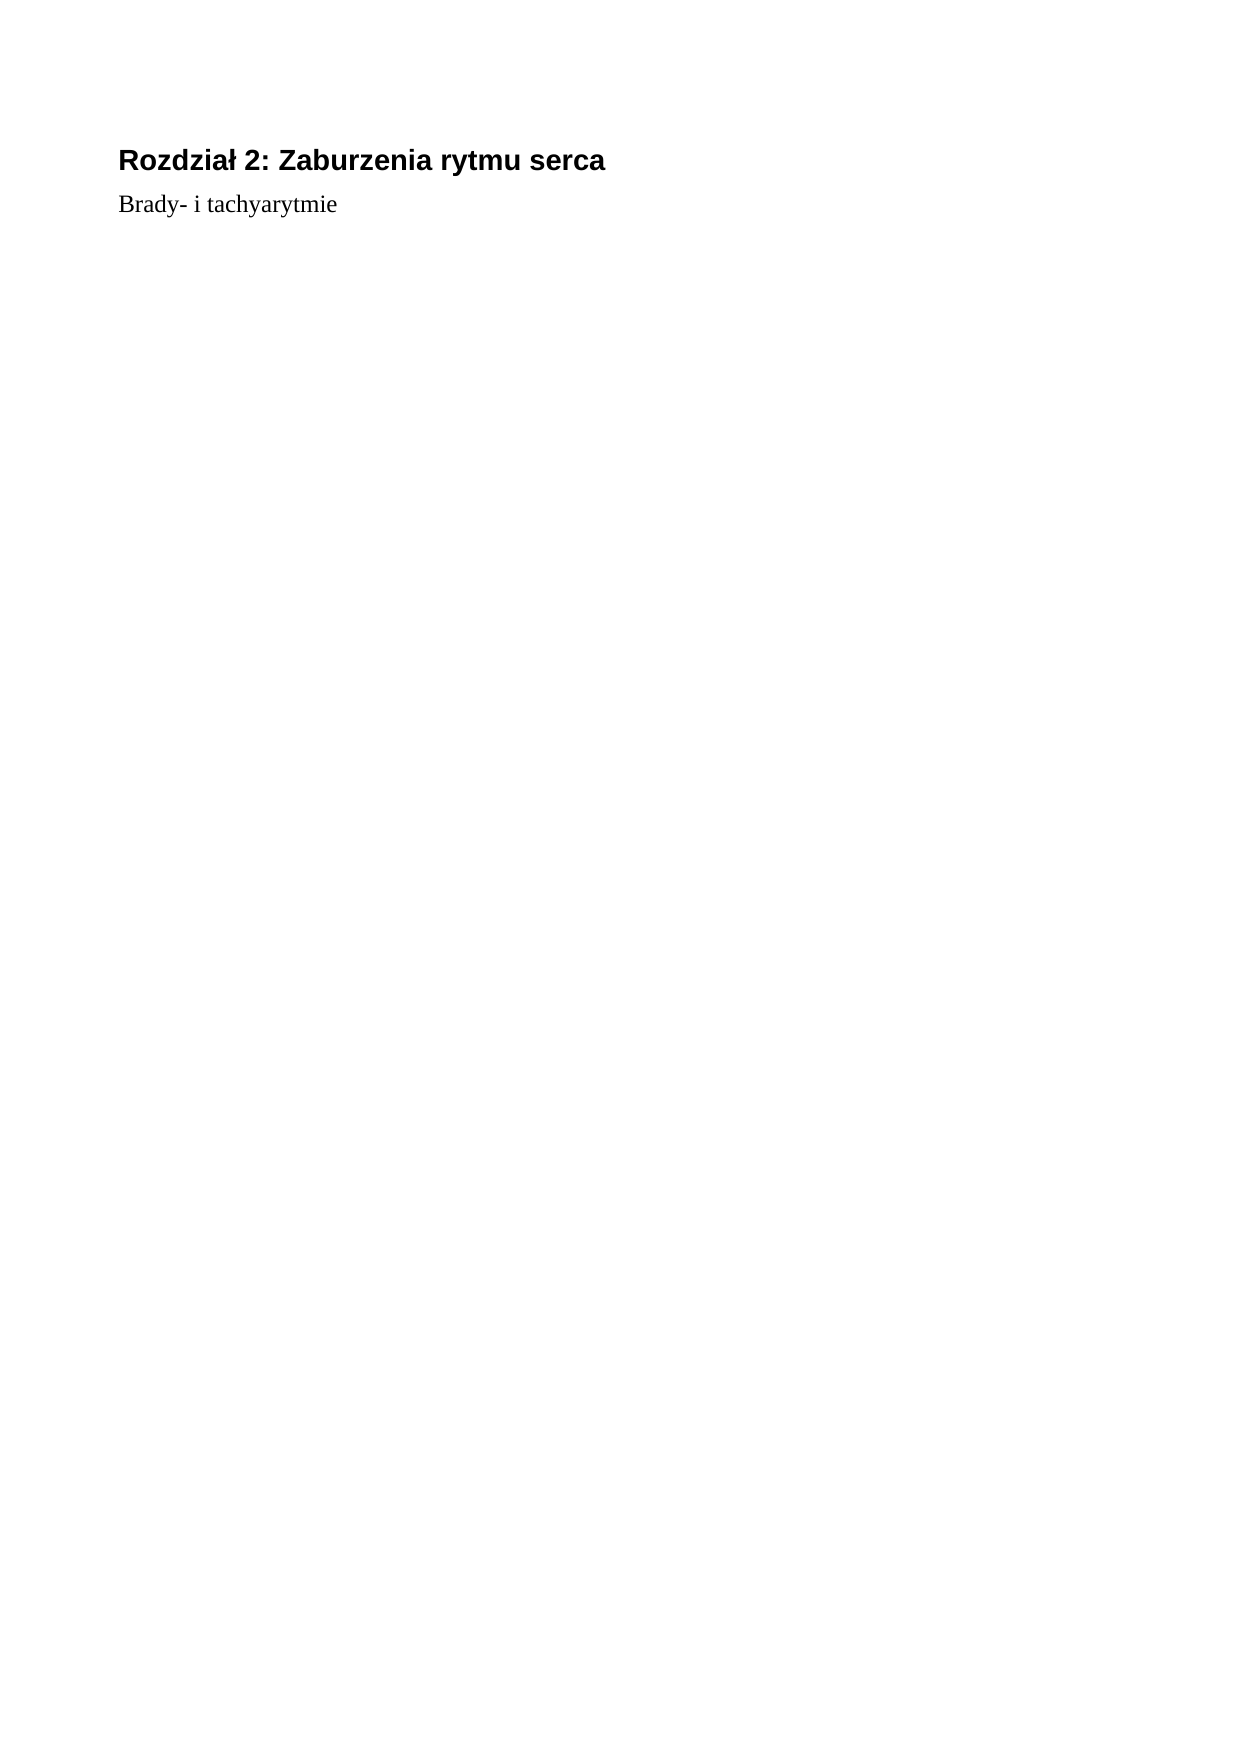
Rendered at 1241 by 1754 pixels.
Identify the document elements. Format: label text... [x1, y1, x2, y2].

text Brady- i tachyarytmie [118, 189, 1122, 218]
subtitle Rozdział 2: Zaburzenia rytmu serca [118, 143, 1122, 177]
